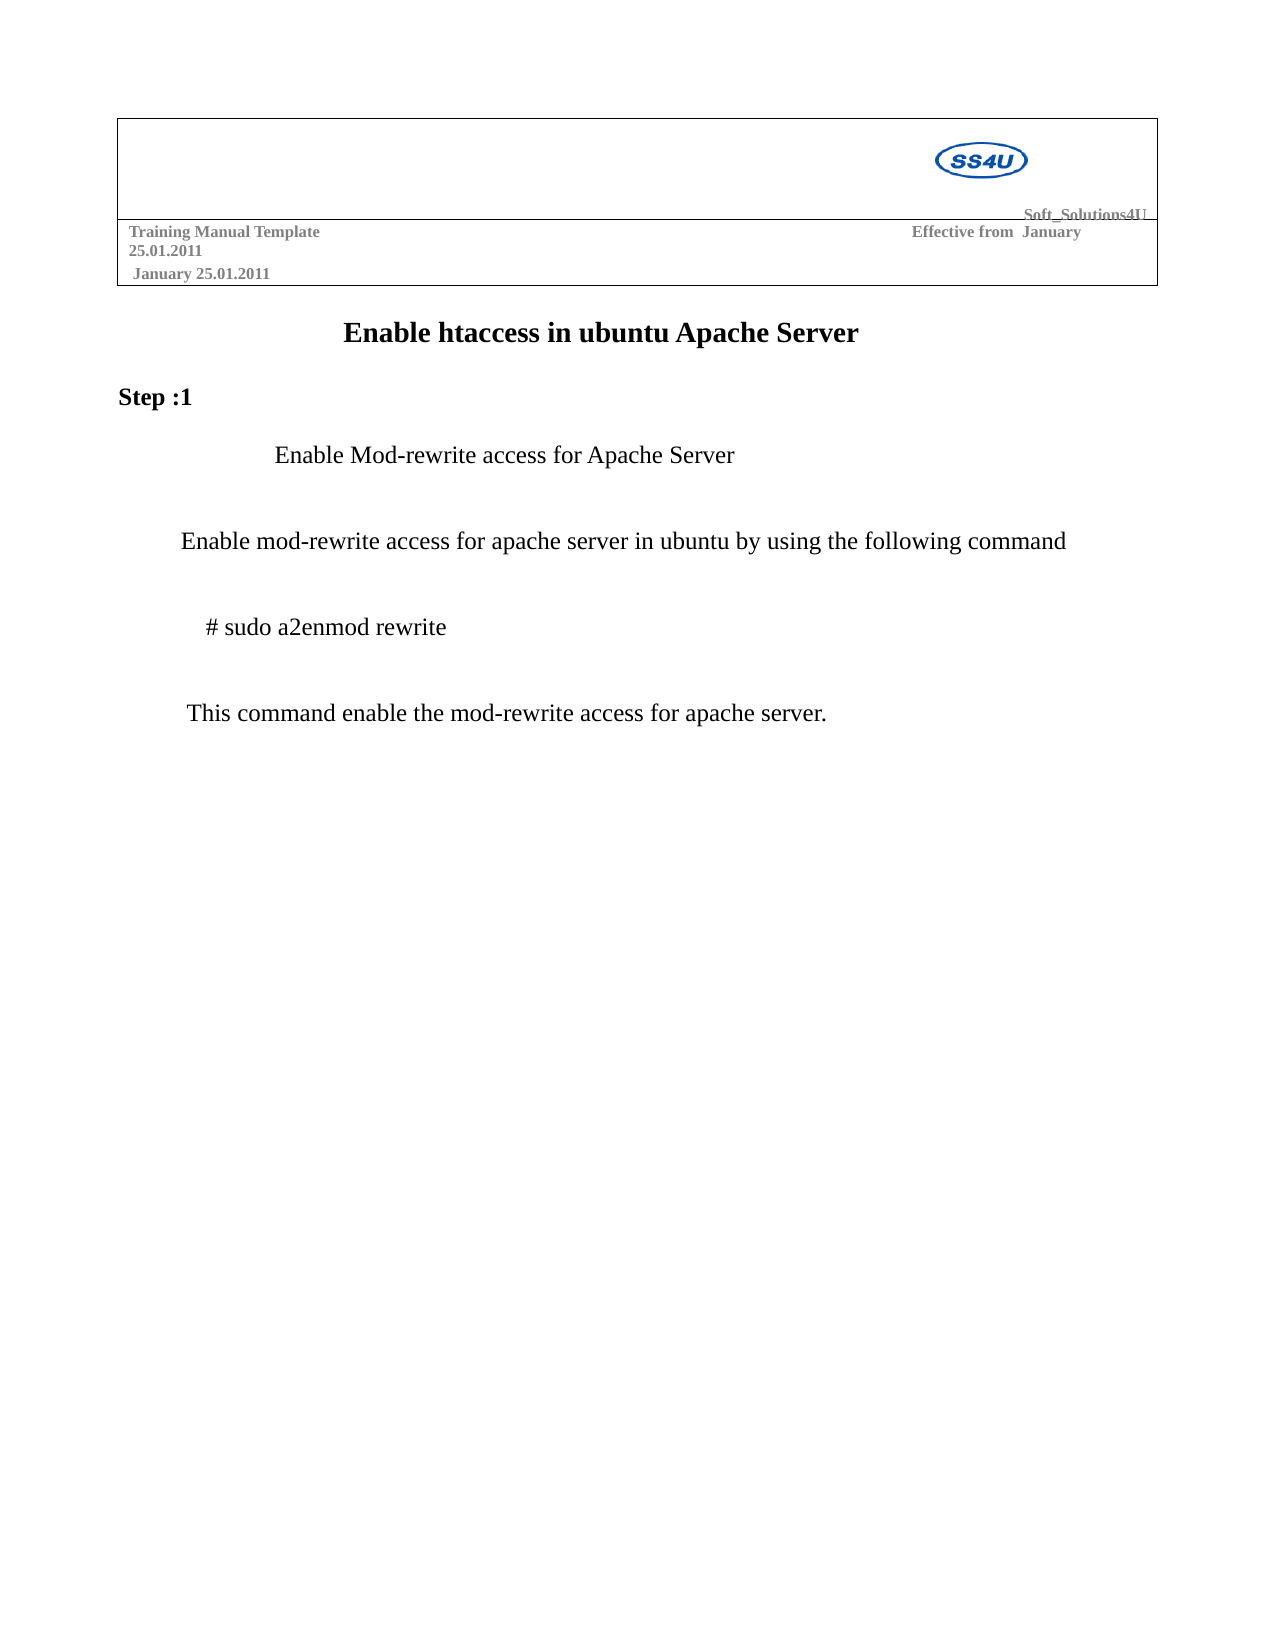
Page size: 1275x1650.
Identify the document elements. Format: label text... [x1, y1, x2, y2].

table_header Soft_Solutions4U Quality System Procedure [118, 119, 1157, 218]
text This command enable the mod-rewrite access for apache server. [118, 698, 1157, 727]
text Step :1 [118, 382, 1157, 411]
text Enable Mod-rewrite access for Apache Server [118, 440, 1157, 468]
text Enable htaccess in ubuntu Apache Server [118, 315, 1157, 349]
text # sudo a2enmod rewrite [118, 612, 1157, 641]
table_cell Training Manual Template Effective from January 25.01.2011 January 25.01.2011 [118, 220, 1157, 285]
text Enable mod-rewrite access for apache server in ubuntu by using the following command [118, 526, 1157, 555]
picture [926, 140, 1118, 179]
